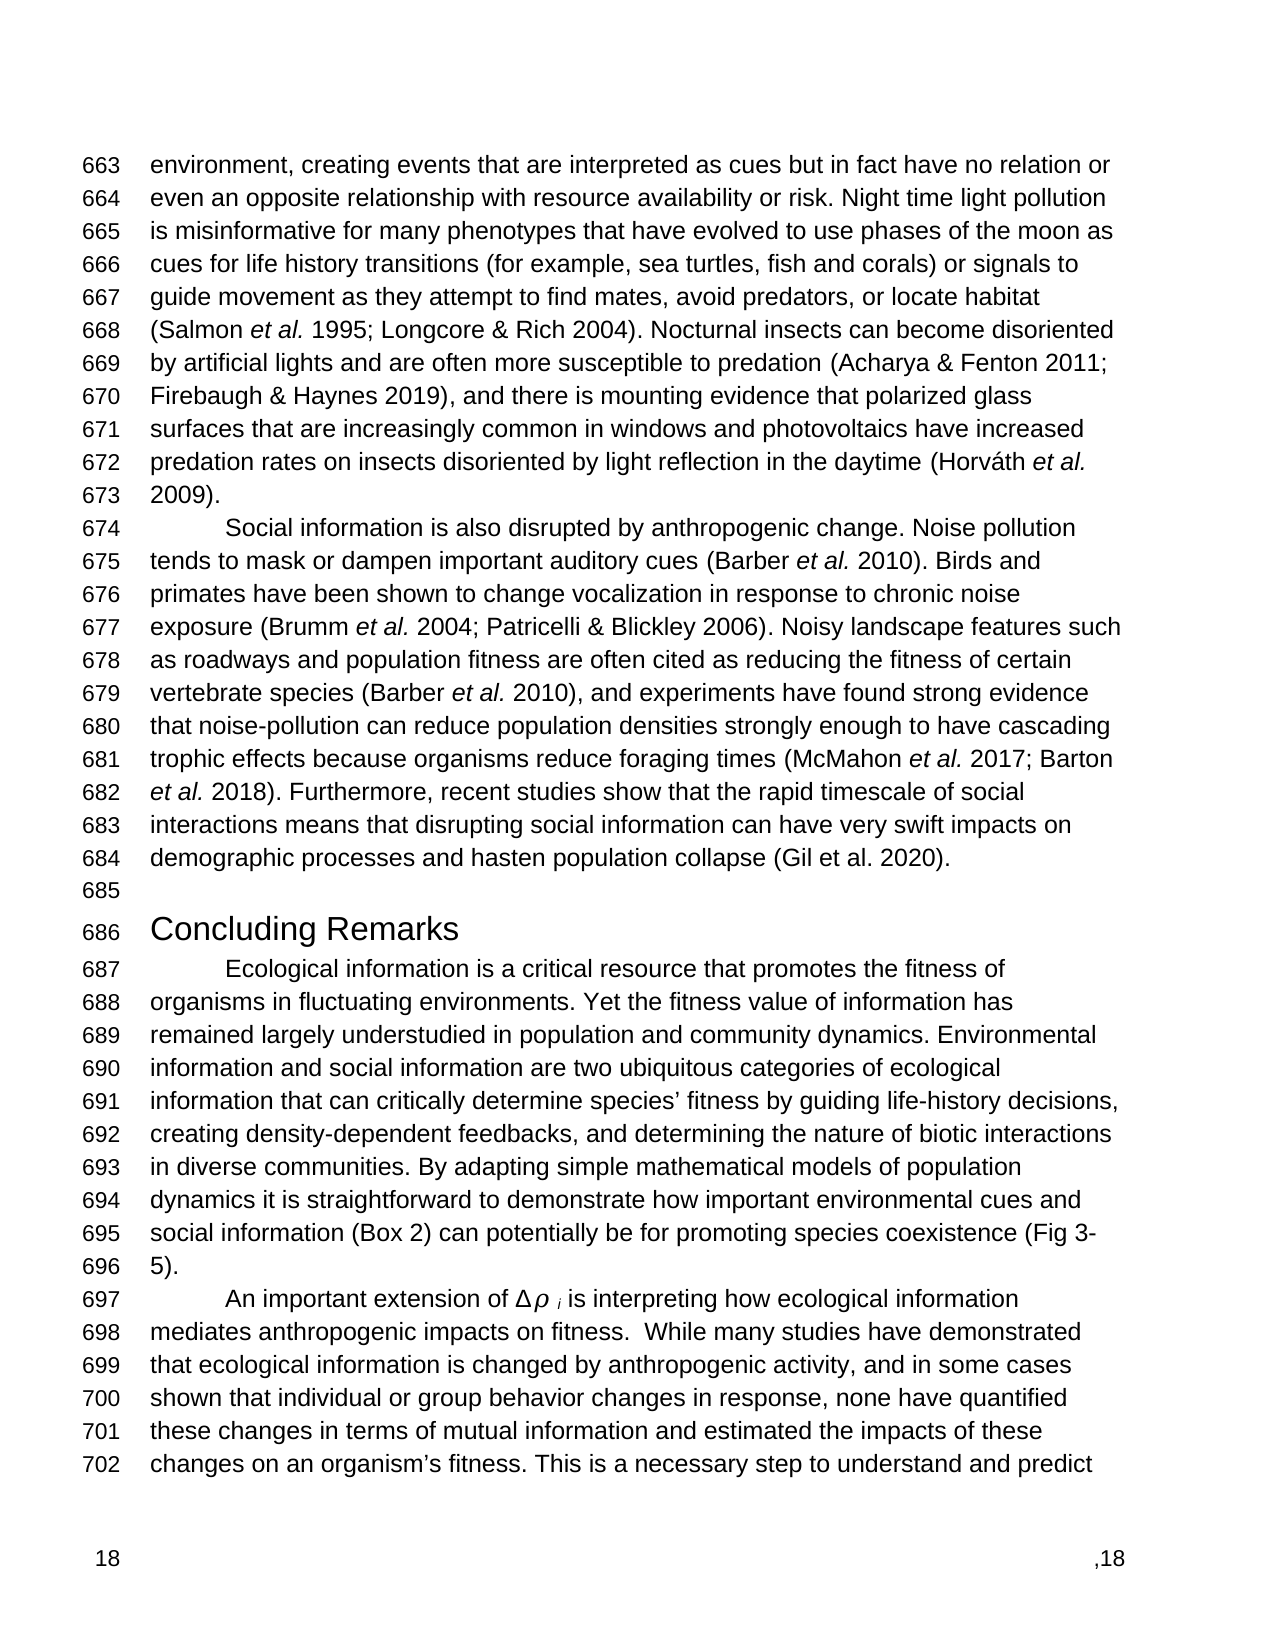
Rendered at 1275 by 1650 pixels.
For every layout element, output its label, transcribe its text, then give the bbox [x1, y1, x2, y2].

text Social information is also disrupted by anthropogenic change. Noise pollution tends to mask or dampen important auditory cues (Barber et al. 2010). Birds and primates have been shown to change vocalization in response to chronic noise exposure (Brumm et al. 2004; Patricelli & Blickley 2006). Noisy landscape features such as roadways and population fitness are often cited as reducing the fitness of certain vertebrate species (Barber et al. 2010), and experiments have found strong evidence that noise-pollution can reduce population densities strongly enough to have cascading trophic effects because organisms reduce foraging times (McMahon et al. 2017; Barton et al. 2018). Furthermore, recent studies show that the rapid timescale of social interactions means that disrupting social information can have very swift impacts on demographic processes and hasten population collapse (Gil et al. 2020). [150, 513, 1125, 872]
text Concluding Remarks [150, 909, 1125, 948]
text Ecological information is a critical resource that promotes the fitness of organisms in fluctuating environments. Yet the fitness value of information has remained largely understudied in population and community dynamics. Environmental information and social information are two ubiquitous categories of ecological information that can critically determine species’ fitness by guiding life-history decisions, creating density-dependent feedbacks, and determining the nature of biotic interactions in diverse communities. By adapting simple mathematical models of population dynamics it is straightforward to demonstrate how important environmental cues and social information (Box 2) can potentially be for promoting species coexistence (Fig 3-5). [150, 954, 1125, 1279]
text An important extension of Δ𝜌 i is interpreting how ecological information mediates anthropogenic impacts on fitness. While many studies have demonstrated that ecological information is changed by anthropogenic activity, and in some cases shown that individual or group behavior changes in response, none have quantified these changes in terms of mutual information and estimated the impacts of these changes on an organism’s fitness. This is a necessary step to understand and predict [150, 1284, 1125, 1478]
text environment, creating events that are interpreted as cues but in fact have no relation or even an opposite relationship with resource availability or risk. Night time light pollution is misinformative for many phenotypes that have evolved to use phases of the moon as cues for life history transitions (for example, sea turtles, fish and corals) or signals to guide movement as they attempt to find mates, avoid predators, or locate habitat (Salmon et al. 1995; Longcore & Rich 2004). Nocturnal insects can become disoriented by artificial lights and are often more susceptible to predation (Acharya & Fenton 2011; Firebaugh & Haynes 2019), and there is mounting evidence that polarized glass surfaces that are increasingly common in windows and photovoltaics have increased predation rates on insects disoriented by light reflection in the daytime (Horváth et al. 2009). [150, 150, 1125, 509]
